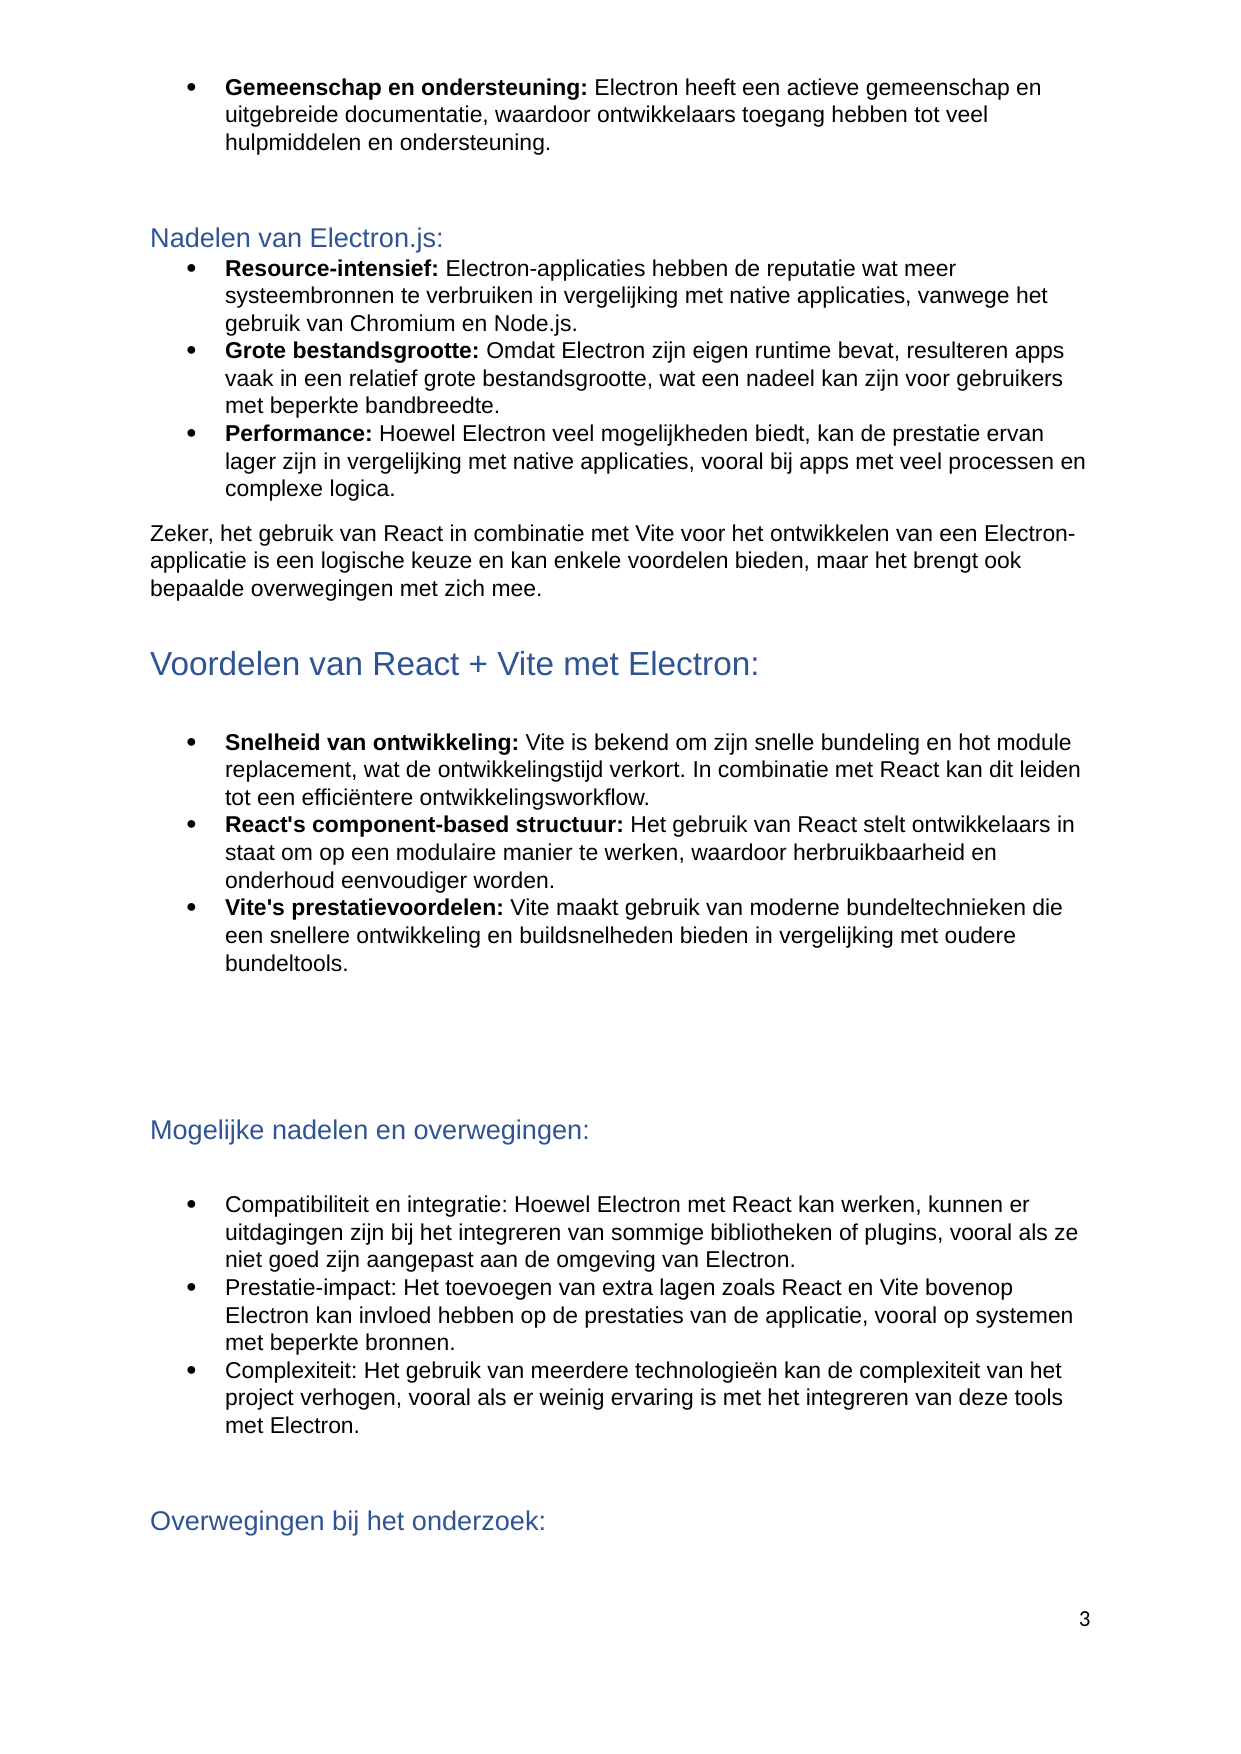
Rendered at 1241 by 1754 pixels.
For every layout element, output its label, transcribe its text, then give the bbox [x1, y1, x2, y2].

subtitle Nadelen van Electron.js: [150, 222, 1090, 253]
list Snelheid van ontwikkeling: Vite is bekend om zijn snelle bundeling en hot module replacement, wat de ontwikkelingstijd verkort. In combinatie met React kan dit leiden tot een efficiëntere ontwikkelingsworkflow. [187, 729, 1090, 810]
list Compatibiliteit en integratie: Hoewel Electron met React kan werken, kunnen er uitdagingen zijn bij het integreren van sommige bibliotheken of plugins, vooral als ze niet goed zijn aangepast aan de omgeving van Electron. [187, 1191, 1090, 1273]
list Gemeenschap en ondersteuning: Electron heeft een actieve gemeenschap en uitgebreide documentatie, waardoor ontwikkelaars toegang hebben tot veel hulpmiddelen en ondersteuning. [187, 74, 1090, 155]
list Grote bestandsgrootte: Omdat Electron zijn eigen runtime bevat, resulteren apps vaak in een relatief grote bestandsgrootte, wat een nadeel kan zijn voor gebruikers met beperkte bandbreedte. [187, 337, 1090, 419]
list Vite's prestatievoordelen: Vite maakt gebruik van moderne bundeltechnieken die een snellere ontwikkeling en buildsnelheden bieden in vergelijking met oudere bundeltools. [187, 894, 1090, 976]
list Performance: Hoewel Electron veel mogelijkheden biedt, kan de prestatie ervan lager zijn in vergelijking met native applicaties, vooral bij apps met veel processen en complexe logica. [187, 420, 1090, 502]
text Zeker, het gebruik van React in combinatie met Vite voor het ontwikkelen van een Electron-applicatie is een logische keuze en kan enkele voordelen bieden, maar het brengt ook bepaalde overwegingen met zich mee. [150, 519, 1090, 601]
subtitle Voordelen van React + Vite met Electron: [150, 644, 1090, 682]
list Prestatie-impact: Het toevoegen van extra lagen zoals React en Vite bovenop Electron kan invloed hebben op de prestaties van de applicatie, vooral op systemen met beperkte bronnen. [187, 1274, 1090, 1356]
list Complexiteit: Het gebruik van meerdere technologieën kan de complexiteit van het project verhogen, vooral als er weinig ervaring is met het integreren van deze tools met Electron. [187, 1357, 1090, 1438]
subtitle Mogelijke nadelen en overwegingen: [150, 1114, 1090, 1145]
list Resource-intensief: Electron-applicaties hebben de reputatie wat meer systeembronnen te verbruiken in vergelijking met native applicaties, vanwege het gebruik van Chromium en Node.js. [187, 254, 1090, 336]
list React's component-based structuur: Het gebruik van React stelt ontwikkelaars in staat om op een modulaire manier te werken, waardoor herbruikbaarheid en onderhoud eenvoudiger worden. [187, 811, 1090, 893]
subtitle Overwegingen bij het onderzoek: [150, 1505, 1090, 1536]
